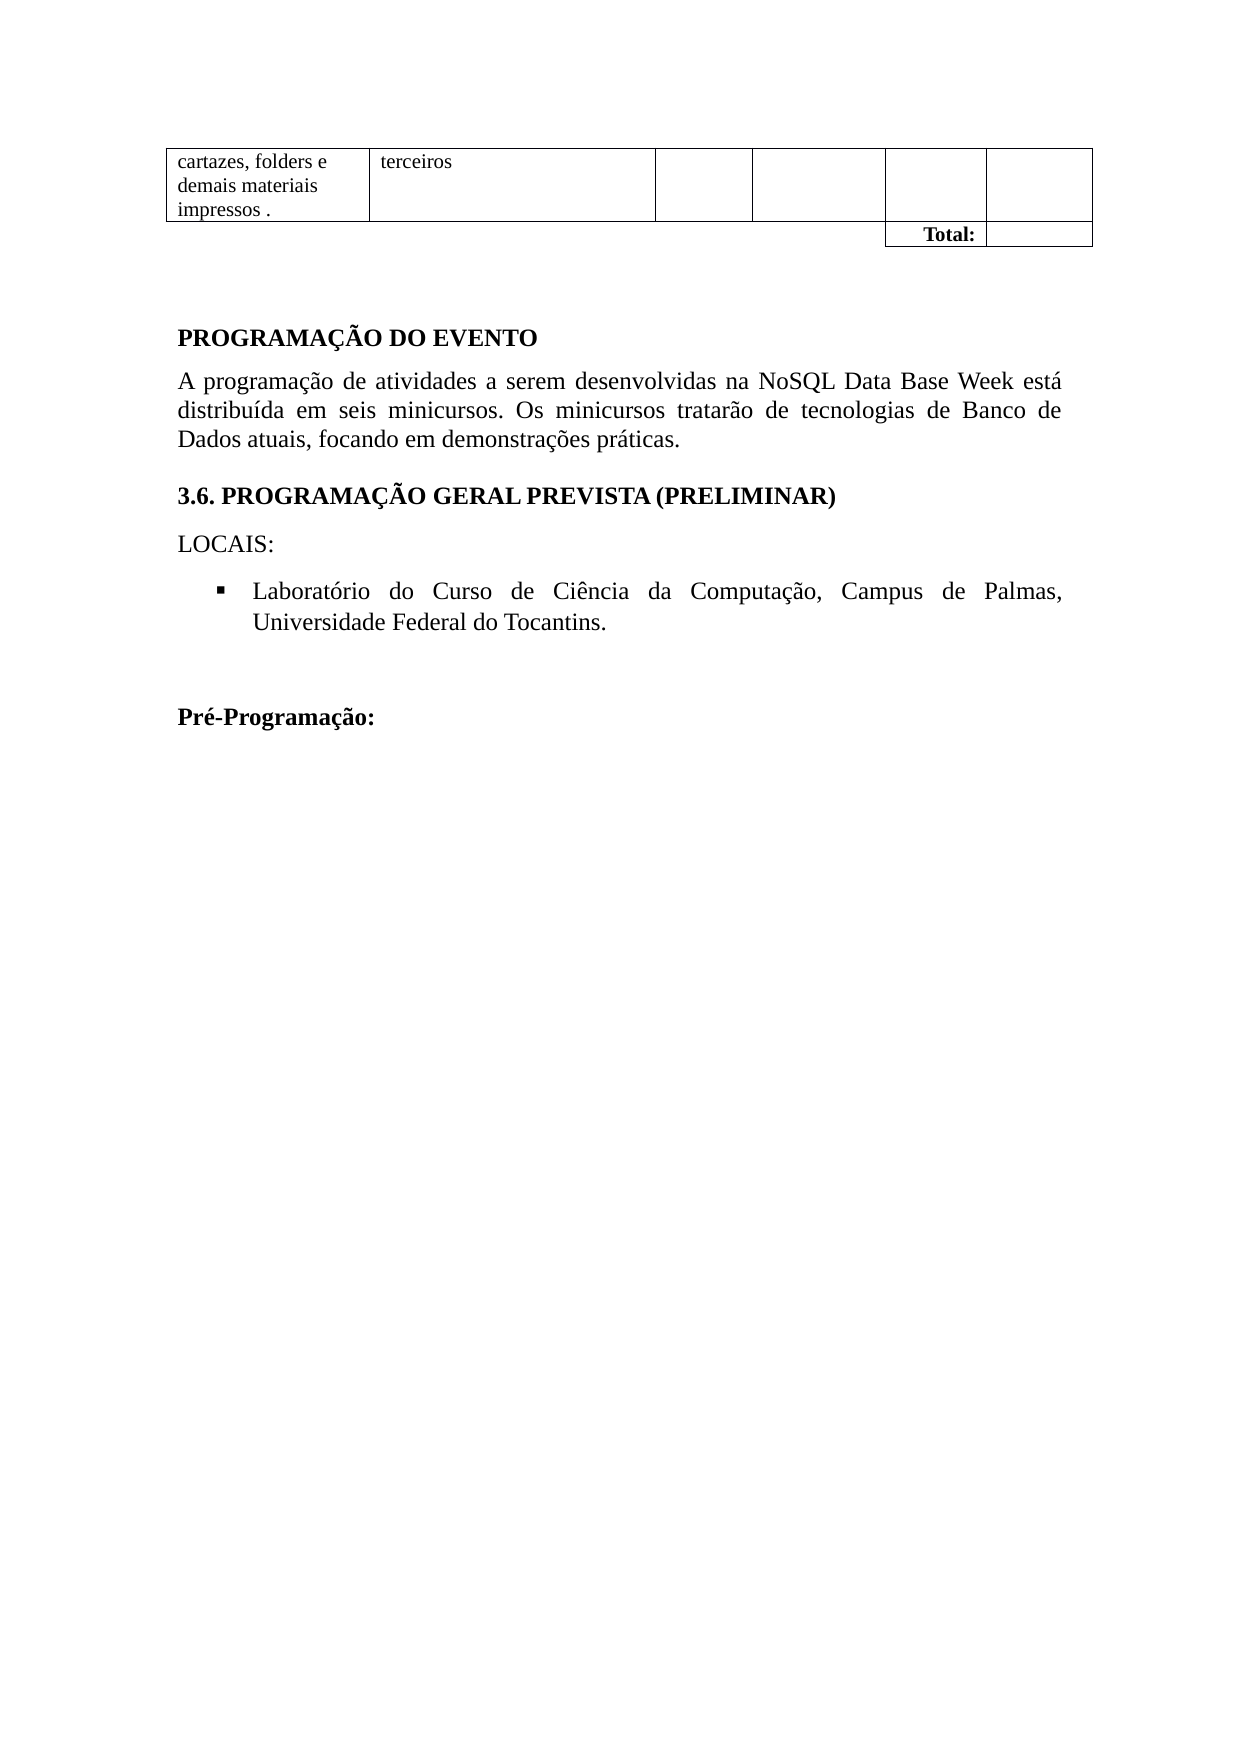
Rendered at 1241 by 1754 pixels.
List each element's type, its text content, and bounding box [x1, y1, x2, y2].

list Laboratório do Curso de Ciência da Computação, Campus de Palmas, Universidade Federal do Tocantins. [215, 576, 1063, 636]
table_cell terceiros [370, 149, 655, 221]
table_cell [987, 222, 1092, 246]
table_cell [656, 149, 752, 221]
table_cell cartazes, folders e demais materiais impressos . [167, 149, 369, 221]
table_cell Total: [886, 222, 986, 246]
list Pré-Programação: [177, 702, 1063, 730]
table_cell [166, 222, 885, 246]
subtitle PROGRAMAÇÃO DO EVENTO [177, 323, 1063, 352]
text A programação de atividades a serem desenvolvidas na NoSQL Data Base Week está distribuída em seis minicursos. Os minicursos tratarão de tecnologias de Banco de Dados atuais, focando em demonstrações práticas. [177, 366, 1063, 452]
text 3.6. PROGRAMAÇÃO GERAL PREVISTA (PRELIMINAR) [177, 481, 1063, 510]
table_cell [886, 149, 986, 221]
table_cell [753, 149, 885, 221]
table_cell [987, 149, 1092, 221]
text LOCAIS: [177, 529, 1063, 557]
